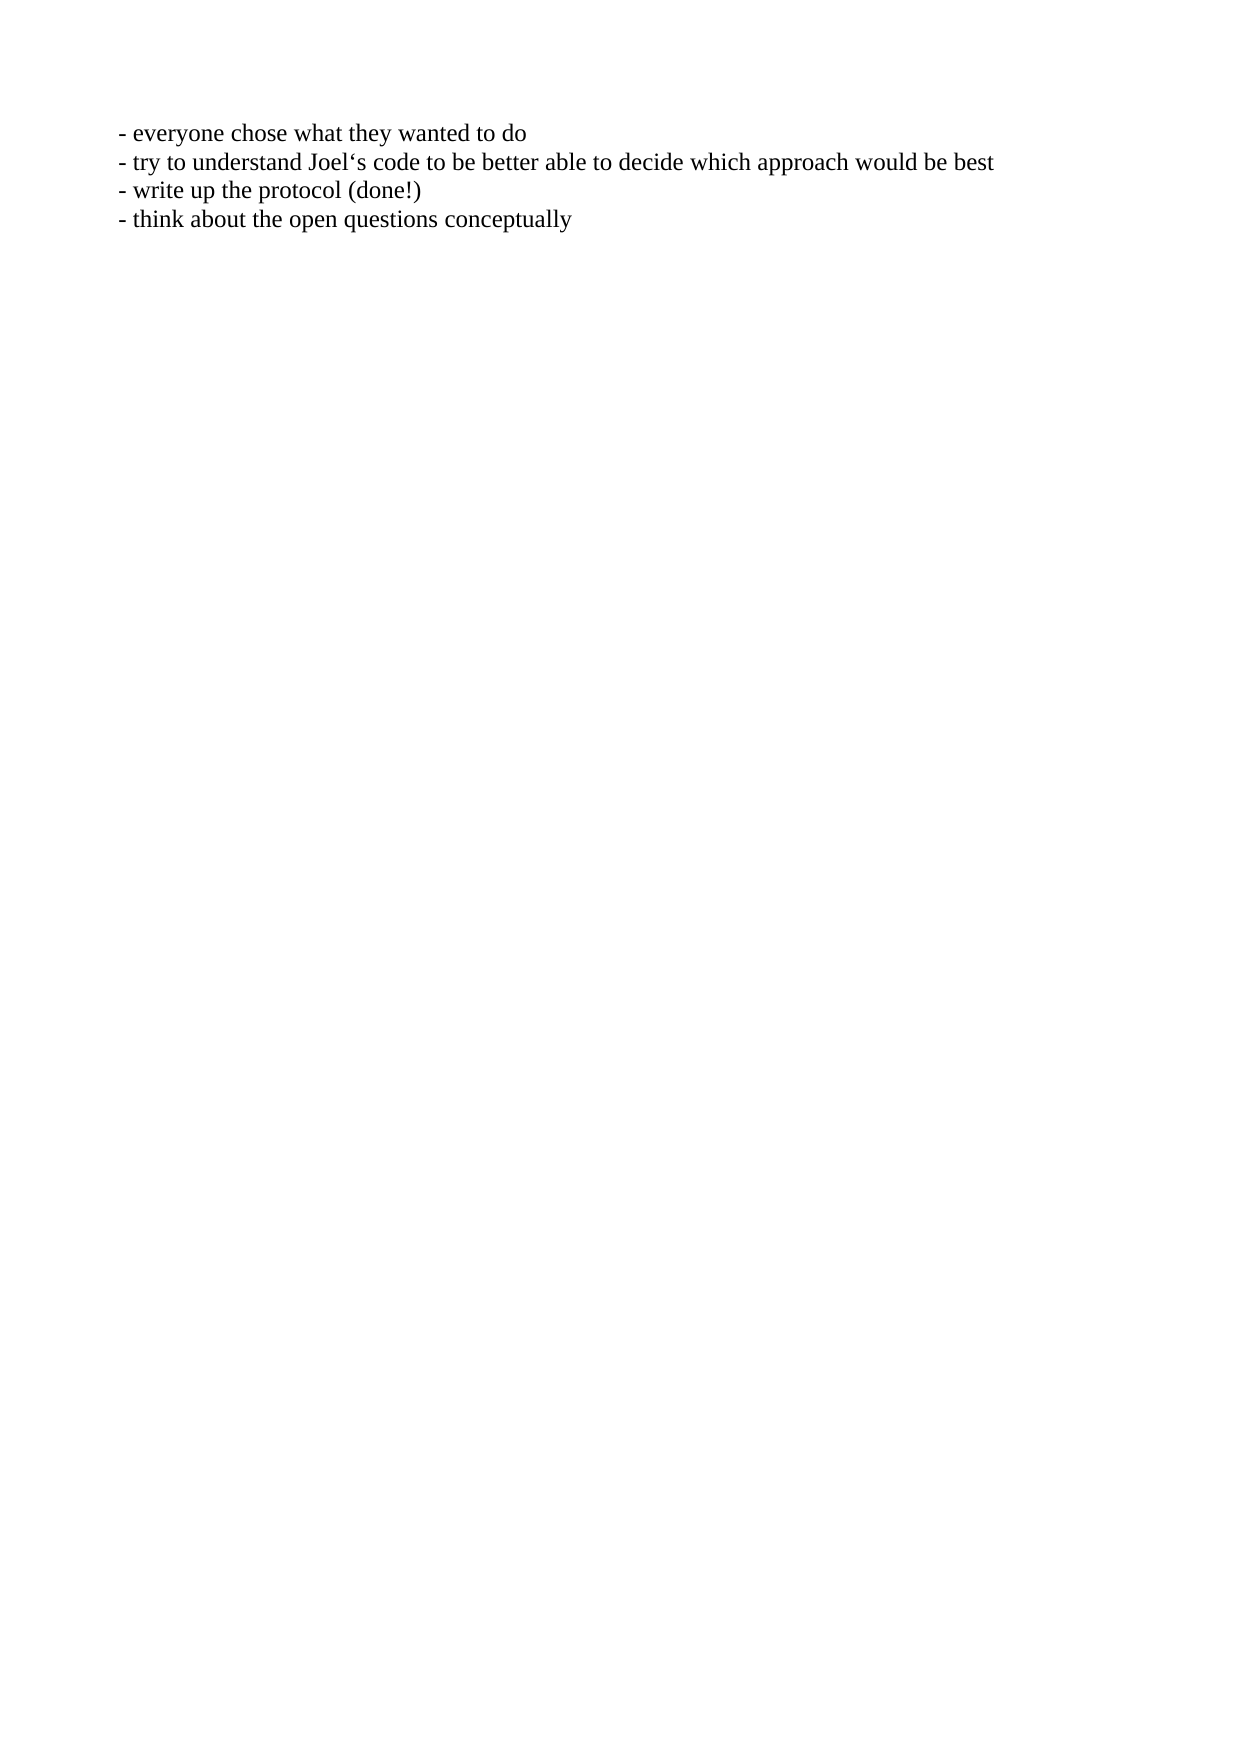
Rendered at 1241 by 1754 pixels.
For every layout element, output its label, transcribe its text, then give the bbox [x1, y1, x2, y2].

text - think about the open questions conceptually [118, 204, 1122, 233]
text - everyone chose what they wanted to do [118, 118, 1122, 147]
text - try to understand Joel‘s code to be better able to decide which approach would be best [118, 147, 1122, 176]
text - write up the protocol (done!) [118, 176, 1122, 204]
